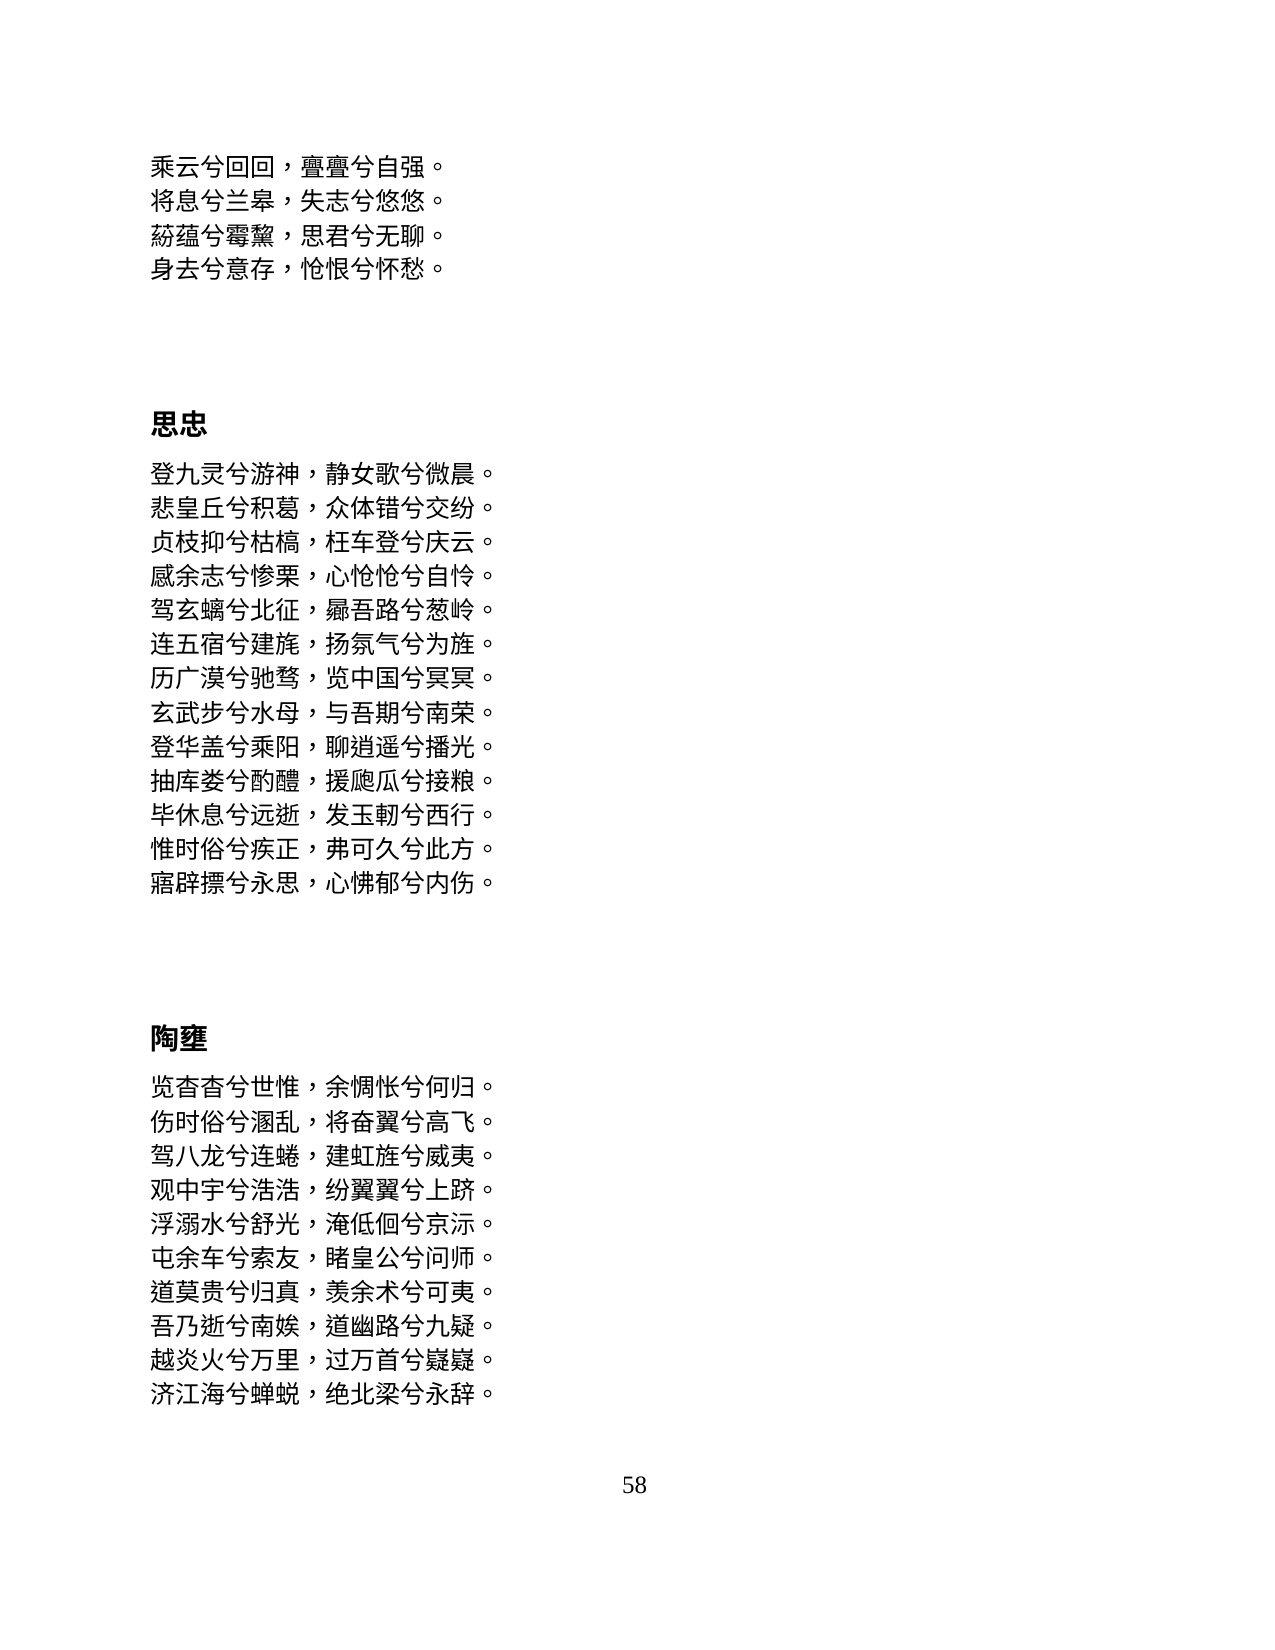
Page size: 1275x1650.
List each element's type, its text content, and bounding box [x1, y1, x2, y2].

text 乘云兮回回，亹亹兮自强。 将息兮兰皋，失志兮悠悠。 蒶蕴兮霉黧，思君兮无聊。 身去兮意存，怆恨兮怀愁。 [150, 150, 1125, 286]
subtitle 陶壅 [150, 1018, 1125, 1058]
text 览杳杳兮世惟，余惆怅兮何归。 伤时俗兮溷乱，将奋翼兮高飞。 驾八龙兮连蜷，建虹旌兮威夷。 观中宇兮浩浩，纷翼翼兮上跻。 浮溺水兮舒光，淹低佪兮京沶。 屯余车兮索友，睹皇公兮问师。 道莫贵兮归真，羡余术兮可夷。 吾乃逝兮南娭，道幽路兮九疑。 越炎火兮万里，过万首兮嶷嶷。 济江海兮蝉蜕，绝北梁兮永辞。 [150, 1070, 1125, 1411]
subtitle 思忠 [150, 404, 1125, 444]
text 登九灵兮游神，静女歌兮微晨。 悲皇丘兮积葛，众体错兮交纷。 贞枝抑兮枯槁，枉车登兮庆云。 感余志兮惨栗，心怆怆兮自怜。 驾玄螭兮北征，曏吾路兮葱岭。 连五宿兮建旄，扬氛气兮为旌。 历广漠兮驰骛，览中国兮冥冥。 玄武步兮水母，与吾期兮南荣。 登华盖兮乘阳，聊逍遥兮播光。 抽库娄兮酌醴，援瓟瓜兮接粮。 毕休息兮远逝，发玉軔兮西行。 惟时俗兮疾正，弗可久兮此方。 寤辟摽兮永思，心怫郁兮内伤。 [150, 457, 1125, 899]
